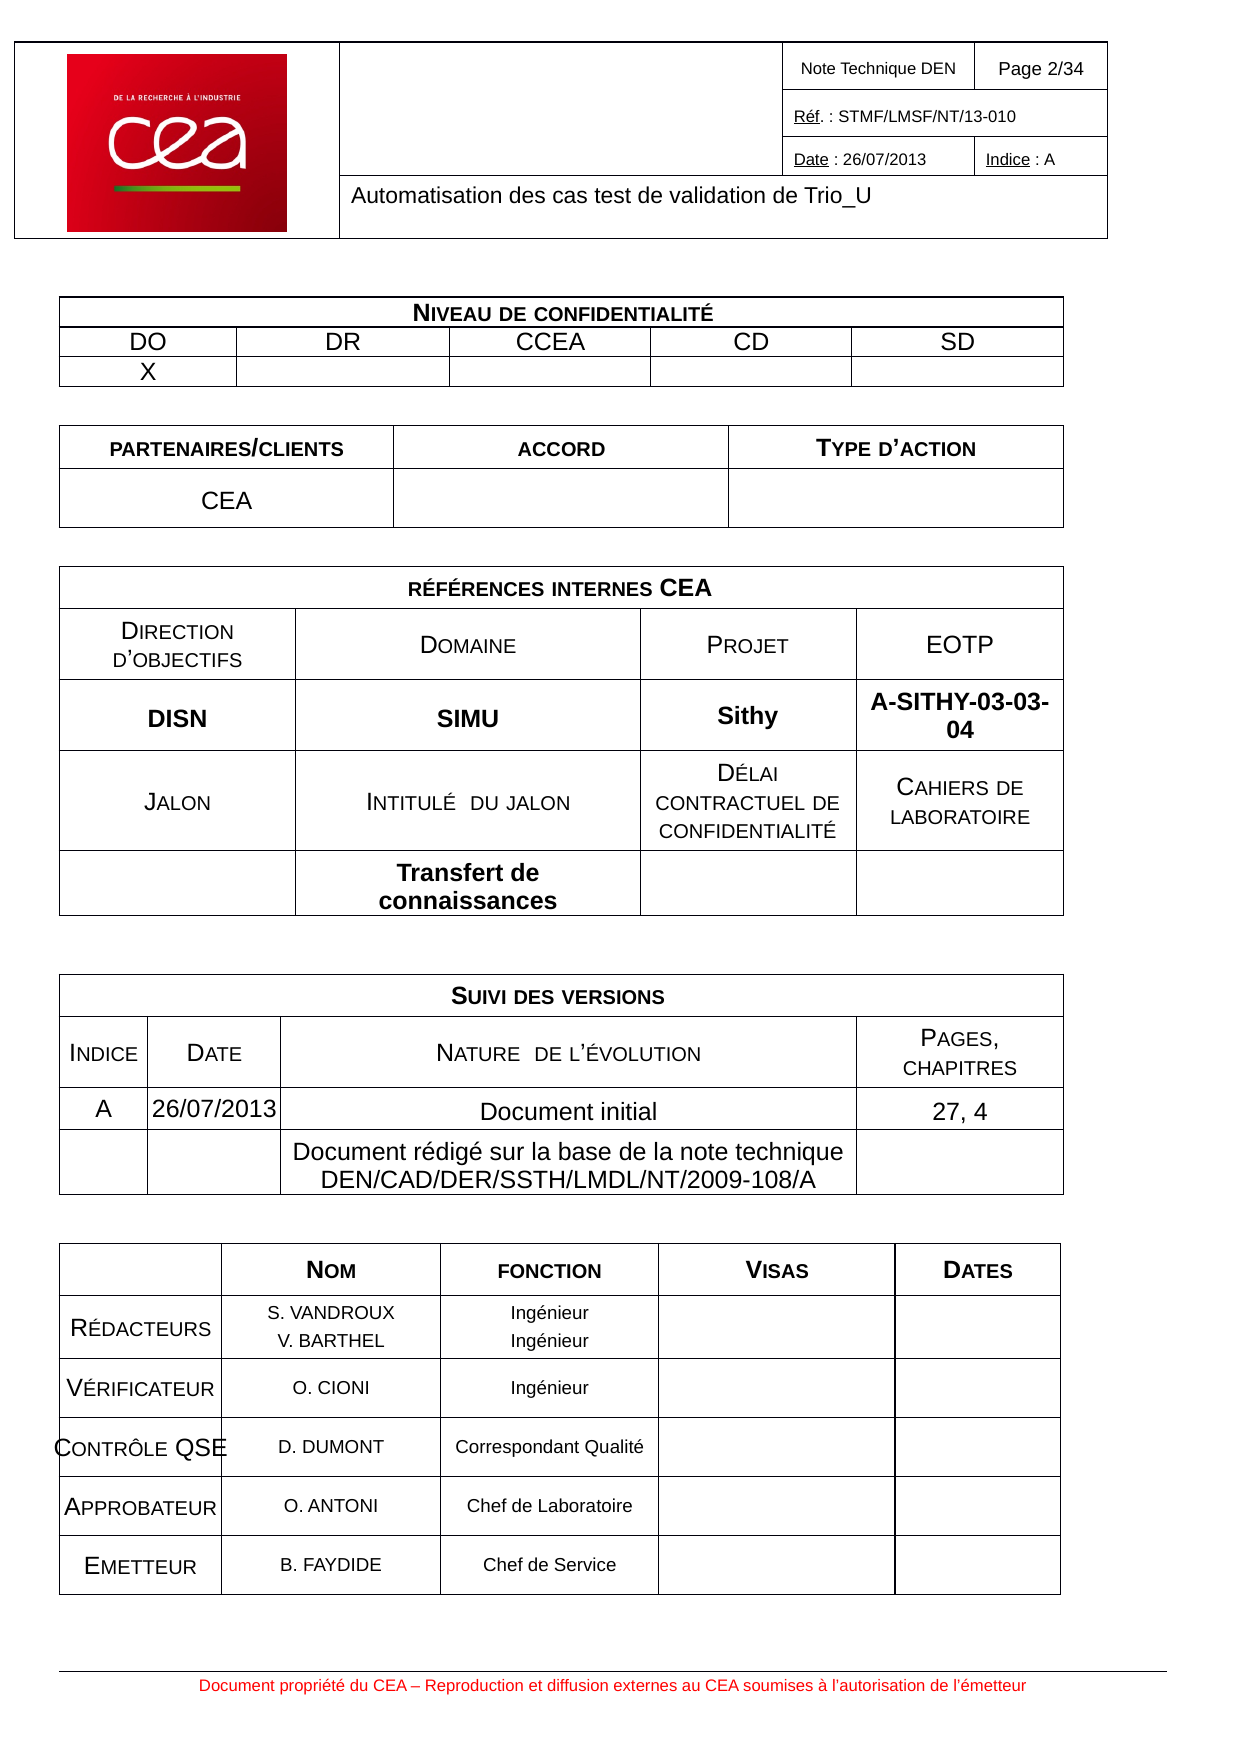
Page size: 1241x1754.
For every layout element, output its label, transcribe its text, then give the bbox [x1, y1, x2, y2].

table_cell [857, 1130, 1063, 1194]
table_cell Rédacteurs [60, 1296, 221, 1358]
table_cell [896, 1296, 1060, 1358]
table_cell CEA [60, 469, 393, 527]
table_cell [857, 851, 1063, 915]
table_cell Nature de l’évolution [281, 1017, 856, 1087]
table_cell [450, 357, 650, 386]
table_cell Vérificateur [60, 1359, 221, 1417]
table_cell [237, 357, 449, 386]
table_cell Sithy [641, 680, 856, 750]
table_cell Domaine [296, 609, 640, 679]
table_cell Document rédigé sur la base de la note technique DEN/CAD/DER/SSTH/LMDL/NT/2009-108/A [281, 1130, 856, 1194]
table_header Suivi des versions [60, 975, 1063, 1016]
table_cell CD [651, 328, 851, 356]
table_cell Correspondant Qualité [441, 1418, 658, 1476]
table_cell [651, 357, 851, 386]
table_cell B. FAYDIDE [222, 1536, 440, 1594]
table_cell [659, 1418, 894, 1476]
table_cell Délai contractuel de confidentialité [641, 751, 856, 850]
table_cell DR [237, 328, 449, 356]
table_cell Indice [60, 1017, 147, 1087]
table_cell [394, 469, 728, 527]
table_header accord [394, 426, 728, 468]
table_header Visas [659, 1244, 894, 1295]
table_cell [896, 1418, 1060, 1476]
table_cell 26/07/2013 [148, 1088, 280, 1129]
table_cell Contrôle QSE [60, 1418, 221, 1476]
table_cell [896, 1477, 1060, 1535]
table_cell D. DUMONT [222, 1418, 440, 1476]
table_cell CCEA [450, 328, 650, 356]
table_cell Projet [641, 609, 856, 679]
table_header partenaires/clients [60, 426, 393, 468]
table_cell SD [852, 328, 1063, 356]
table_cell Chef de Service [441, 1536, 658, 1594]
table_cell DO [60, 328, 236, 356]
table_cell Jalon [60, 751, 295, 850]
table_header Dates [896, 1244, 1060, 1295]
picture [67, 54, 287, 232]
table_header Type d’action [729, 426, 1063, 468]
table_cell Chef de Laboratoire [441, 1477, 658, 1535]
table_cell A [60, 1088, 147, 1129]
table_cell EOTP [857, 609, 1063, 679]
table_cell 27, 4 [857, 1088, 1063, 1129]
table_cell A-SITHY-03-03-04 [857, 680, 1063, 750]
table_header Nom [222, 1244, 440, 1295]
table_cell [148, 1130, 280, 1194]
table_cell [60, 1130, 147, 1194]
table_cell Direction d’objectifs [60, 609, 295, 679]
table_cell S. VANDROUX V. BARTHEL [222, 1296, 440, 1358]
table_cell O. ANTONI [222, 1477, 440, 1535]
table_cell DISN [60, 680, 295, 750]
table_cell [659, 1296, 894, 1358]
table_cell Intitulé du jalon [296, 751, 640, 850]
table_cell Pages, chapitres [857, 1017, 1063, 1087]
table_cell [641, 851, 856, 915]
table_cell [60, 851, 295, 915]
table_cell Ingénieur Ingénieur [441, 1296, 658, 1358]
table_cell Document initial [281, 1088, 856, 1129]
table_cell Ingénieur [441, 1359, 658, 1417]
table_cell Transfert de connaissances [296, 851, 640, 915]
table_cell X [60, 357, 236, 386]
table_cell SIMU [296, 680, 640, 750]
table_header références internes CEA [60, 567, 1063, 608]
table_header Niveau de confidentialité [60, 298, 1063, 326]
table_cell [659, 1359, 894, 1417]
table_cell [852, 357, 1063, 386]
table_cell Emetteur [60, 1536, 221, 1594]
table_cell Date [148, 1017, 280, 1087]
table_cell [659, 1536, 894, 1594]
table_cell Cahiers de laboratoire [857, 751, 1063, 850]
table_cell [896, 1359, 1060, 1417]
table_cell O. CIONI [222, 1359, 440, 1417]
table_cell [729, 469, 1063, 527]
table_cell Approbateur [60, 1477, 221, 1535]
table_cell [659, 1477, 894, 1535]
table_header [60, 1244, 221, 1295]
table_header fonction [441, 1244, 658, 1295]
table_cell [896, 1536, 1060, 1594]
